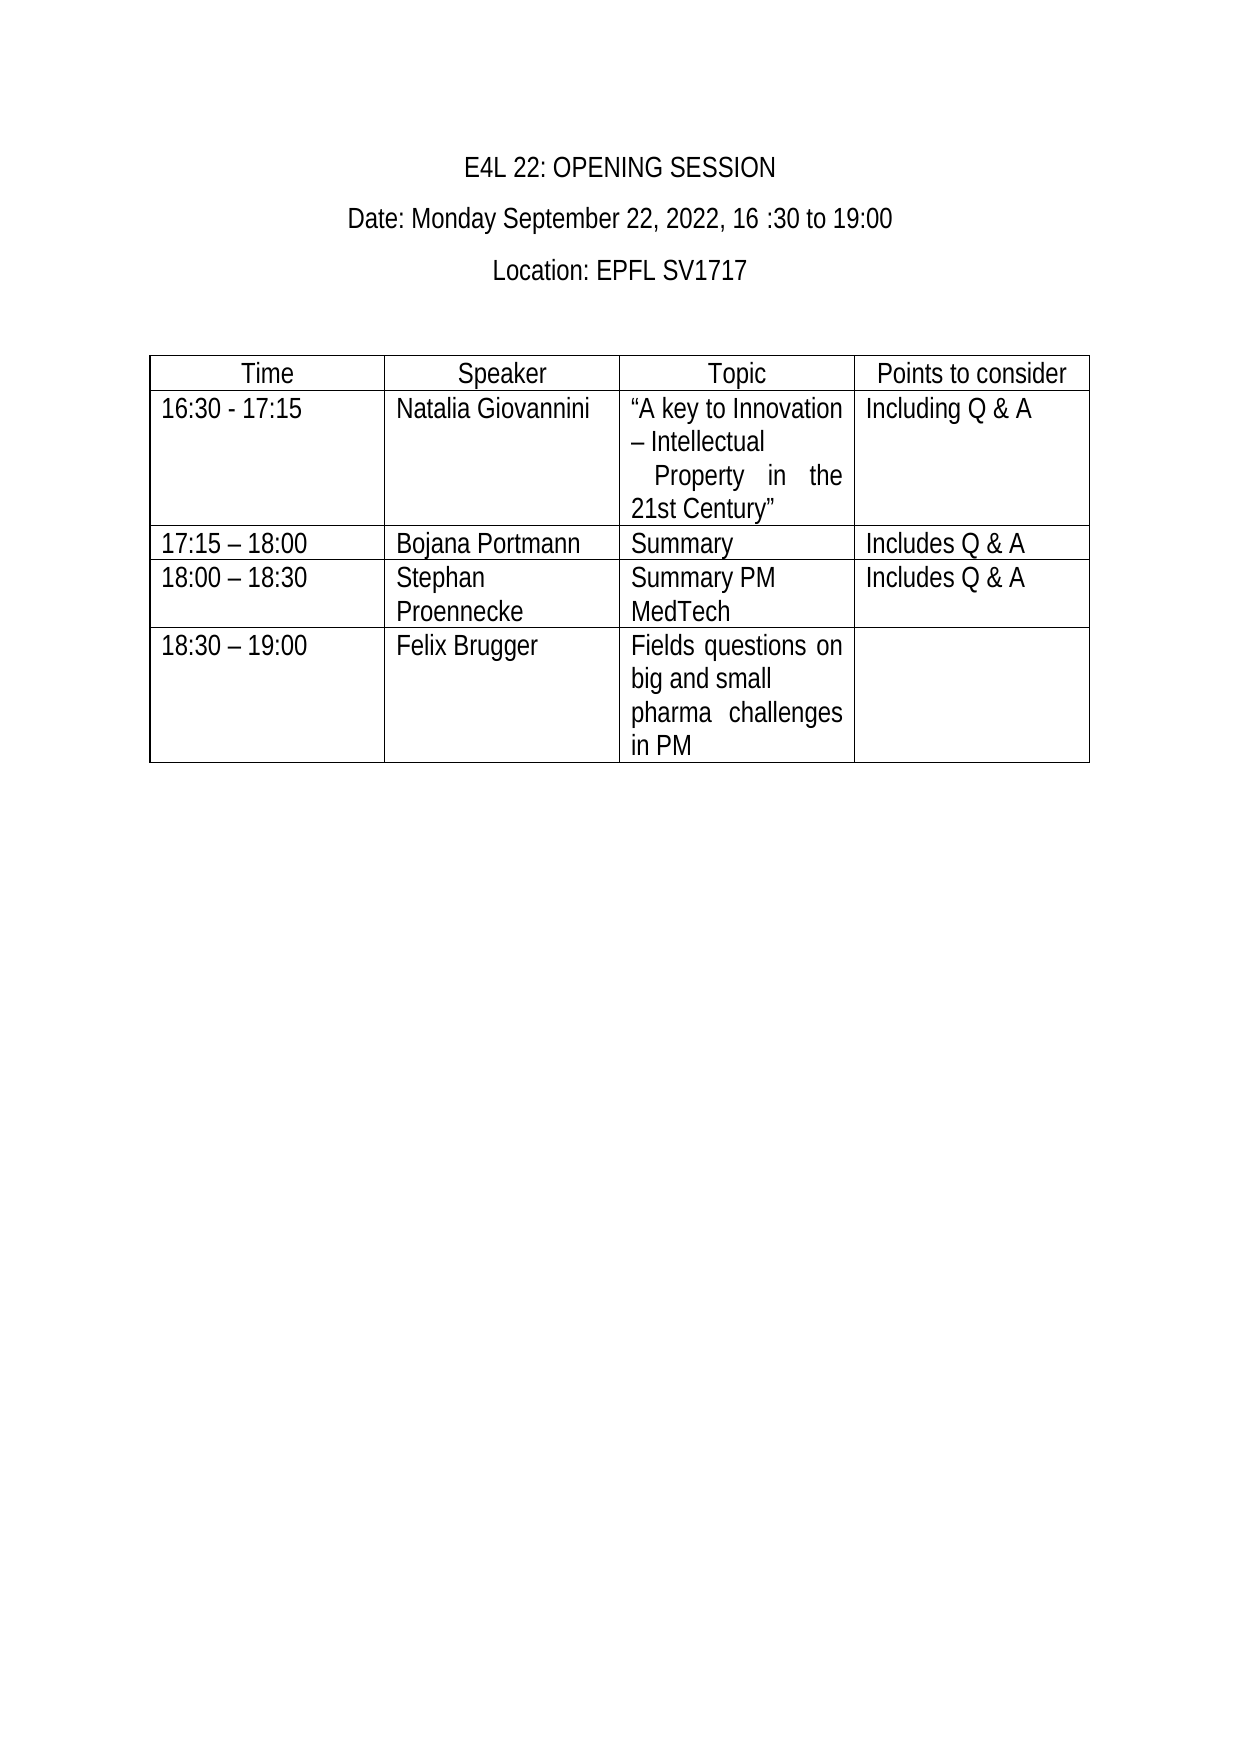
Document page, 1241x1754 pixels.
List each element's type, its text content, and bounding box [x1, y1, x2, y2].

table_cell Summary PM MedTech [620, 560, 854, 627]
table_cell “A key to Innovation – Intellectual Property in the 21st Century” [620, 391, 854, 525]
table_cell Fields questions on big and small pharma challenges in PM [620, 628, 854, 762]
table_cell Includes Q & A [855, 526, 1089, 559]
table_cell Bojana Portmann [385, 526, 619, 559]
table_cell Summary [620, 526, 854, 559]
table_cell 18:30 – 19:00 [151, 628, 384, 762]
table_header Points to consider [855, 356, 1089, 390]
table_cell [855, 628, 1089, 762]
text E4L 22: OPENING SESSION [150, 150, 1090, 183]
table_cell Natalia Giovannini [385, 391, 619, 525]
table_header Time [151, 356, 384, 390]
table_cell Stephan Proennecke [385, 560, 619, 627]
table_header Speaker [385, 356, 619, 390]
table_cell 17:15 – 18:00 [151, 526, 384, 559]
table_cell 18:00 – 18:30 [151, 560, 384, 627]
table_cell Includes Q & A [855, 560, 1089, 627]
text Location: EPFL SV1717 [150, 253, 1090, 286]
table_cell 16:30 - 17:15 [151, 391, 384, 525]
table_header Topic [620, 356, 854, 390]
table_cell Felix Brugger [385, 628, 619, 762]
text Date: Monday September 22, 2022, 16 :30 to 19:00 [150, 201, 1090, 235]
table_cell Including Q & A [855, 391, 1089, 525]
